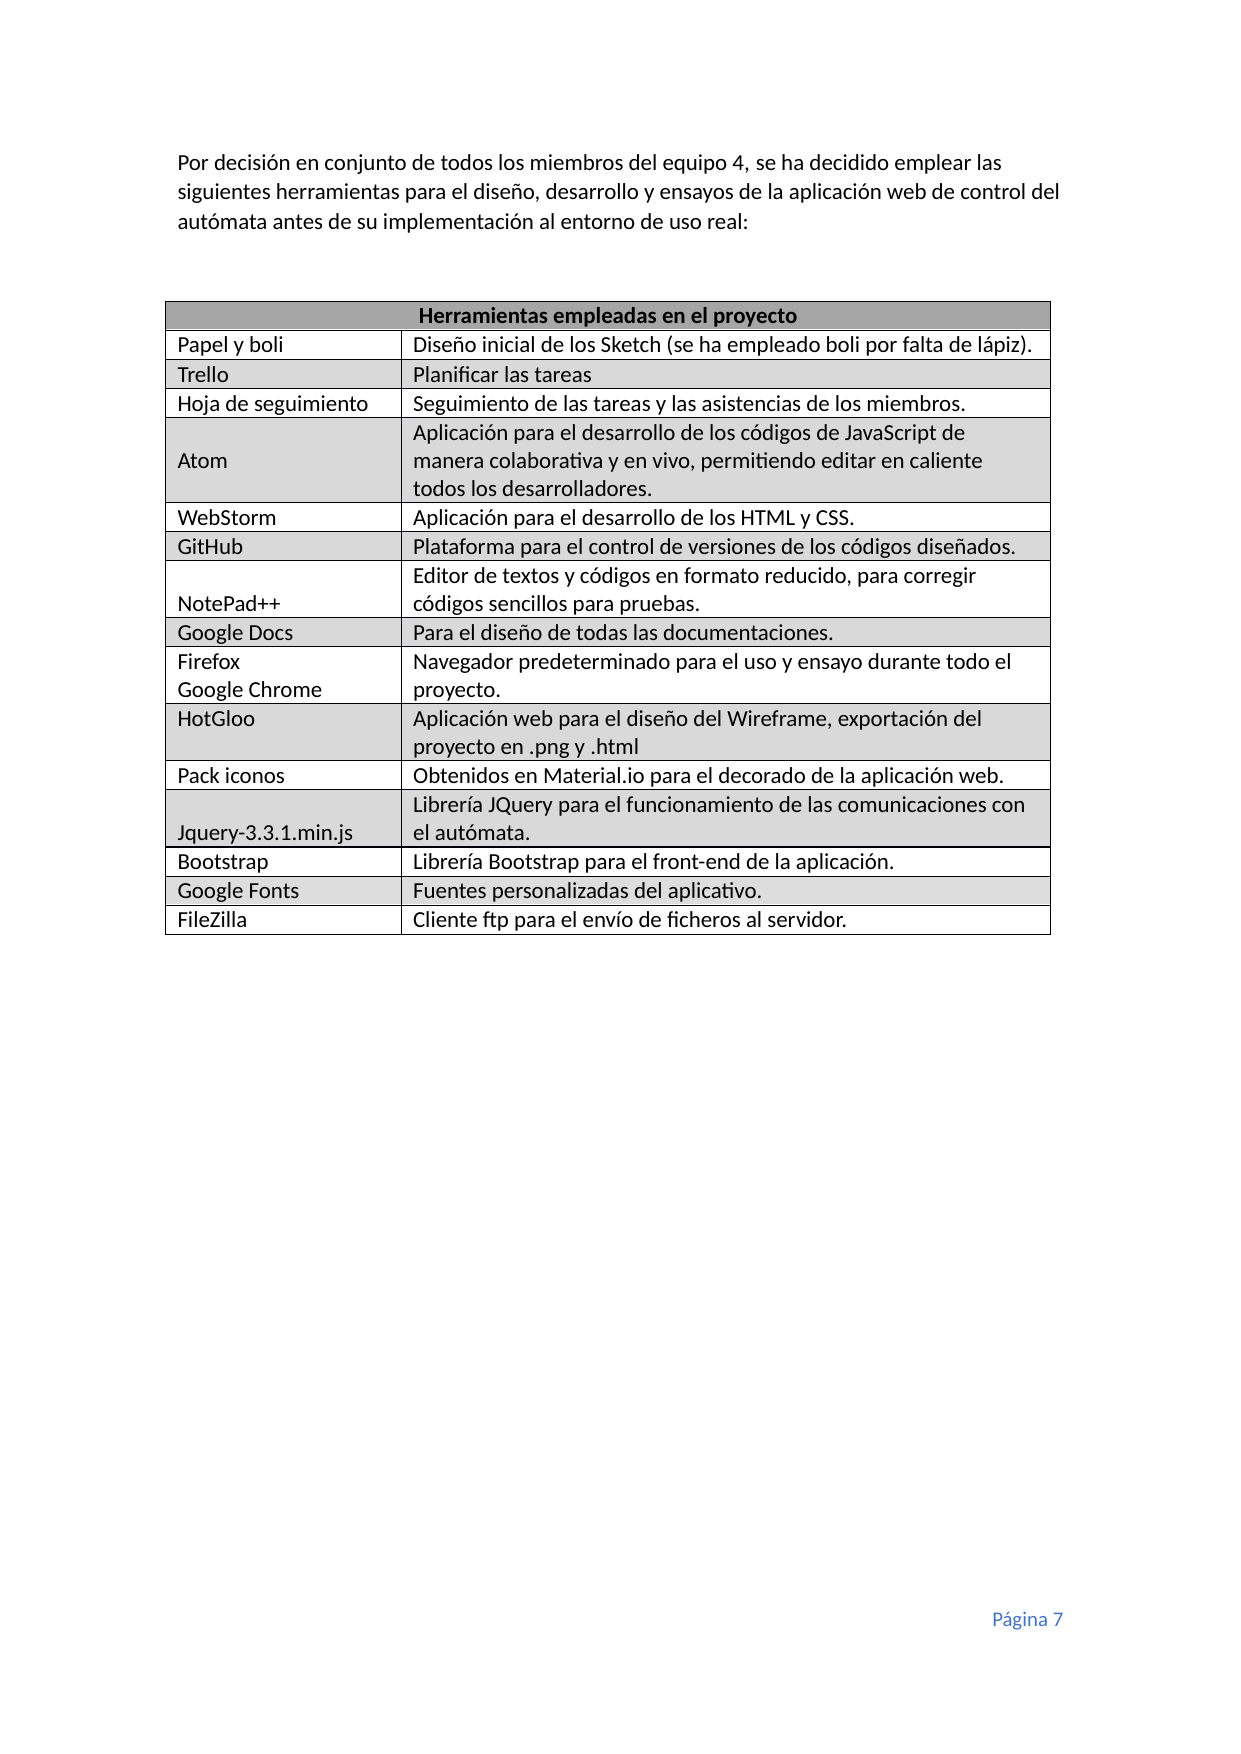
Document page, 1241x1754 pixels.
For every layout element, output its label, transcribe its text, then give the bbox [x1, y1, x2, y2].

table_cell Navegador predeterminado para el uso y ensayo durante todo el proyecto. [402, 647, 1050, 703]
table_cell Cliente ftp para el envío de ficheros al servidor. [402, 906, 1050, 934]
table_cell Aplicación para el desarrollo de los códigos de JavaScript de manera colaborativa y en vivo, permitiendo editar en caliente todos los desarrolladores. [402, 418, 1050, 502]
table_cell Plataforma para el control de versiones de los códigos diseñados. [402, 532, 1050, 560]
table_cell WebStorm [166, 503, 401, 531]
table_cell NotePad++ [166, 561, 401, 617]
table_cell Editor de textos y códigos en formato reducido, para corregir códigos sencillos para pruebas. [402, 561, 1050, 617]
table_cell Pack iconos [166, 761, 401, 789]
table_cell Google Docs [166, 618, 401, 646]
table_header Herramientas empleadas en el proyecto [166, 302, 1050, 329]
table_cell Aplicación para el desarrollo de los HTML y CSS. [402, 503, 1050, 531]
table_cell Planificar las tareas [402, 360, 1050, 388]
table_cell Jquery-3.3.1.min.js [166, 790, 401, 846]
table_cell Atom [166, 418, 401, 502]
table_cell Librería JQuery para el funcionamiento de las comunicaciones con el autómata. [402, 790, 1050, 846]
table_cell Bootstrap [390, 848, 401, 876]
table_cell GitHub [166, 532, 401, 560]
table_cell HotGloo [166, 704, 401, 760]
table_cell Obtenidos en Material.io para el decorado de la aplicación web. [402, 761, 1050, 789]
table_cell Diseño inicial de los Sketch (se ha empleado boli por falta de lápiz). [402, 331, 1050, 359]
text Por decisión en conjunto de todos los miembros del equipo 4, se ha decidido emplear las siguientes herramientas para el diseño, desarrollo y ensayos de la aplicación web de control del autómata antes de su implementación al entorno de uso real: [177, 148, 1063, 235]
table_cell Google Fonts [166, 877, 401, 904]
table_cell Hoja de seguimiento [166, 389, 401, 417]
table_cell Bootstrap [166, 848, 177, 876]
table_cell Papel y boli [166, 331, 401, 359]
table_cell FileZilla [166, 906, 401, 934]
table_cell Fuentes personalizadas del aplicativo. [402, 877, 1050, 904]
table_cell Aplicación web para el diseño del Wireframe, exportación del proyecto en .png y .html [402, 704, 1050, 760]
table_cell Para el diseño de todas las documentaciones. [402, 618, 1050, 646]
table_cell Firefox Google Chrome [166, 647, 401, 703]
table_cell Librería Bootstrap para el front-end de la aplicación. [402, 848, 1050, 876]
table_cell Trello [166, 360, 401, 388]
table_cell Seguimiento de las tareas y las asistencias de los miembros. [402, 389, 1050, 417]
